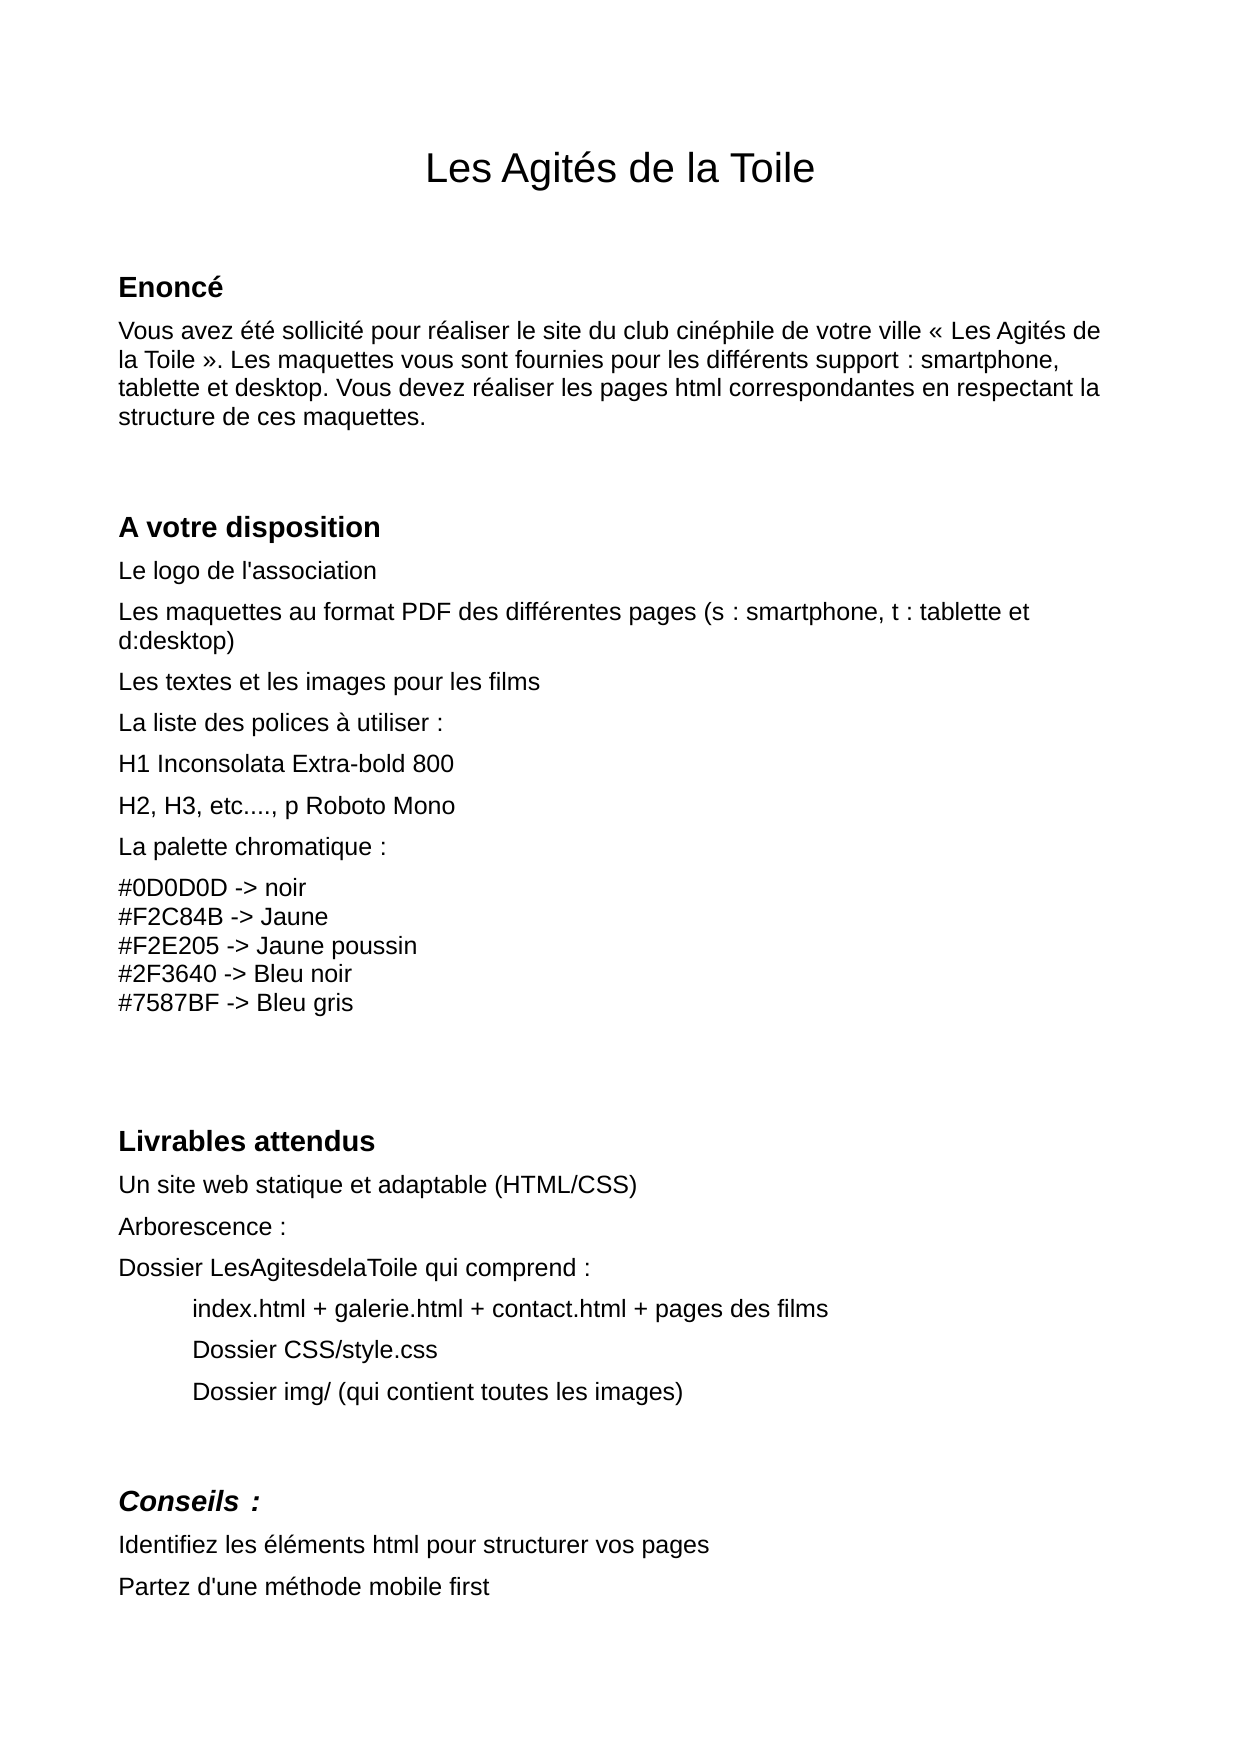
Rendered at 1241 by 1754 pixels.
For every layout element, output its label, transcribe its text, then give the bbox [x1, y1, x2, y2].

text index.html + galerie.html + contact.html + pages des films [118, 1294, 1122, 1323]
text Dossier LesAgitesdelaToile qui comprend : [118, 1253, 1122, 1282]
text La liste des polices à utiliser : [118, 708, 1122, 737]
text Le logo de l'association [118, 556, 1122, 584]
text Dossier img/ (qui contient toutes les images) [118, 1377, 1122, 1405]
text Dossier CSS/style.css [118, 1335, 1122, 1364]
text Vous avez été sollicité pour réaliser le site du club cinéphile de votre ville « Les Agités de la Toile ». Les maquettes vous sont fournies pour les différents support : smartphone, tablette et desktop. Vous devez réaliser les pages html correspondantes en respectant la structure de ces maquettes. [118, 316, 1122, 431]
subtitle Les Agités de la Toile [118, 143, 1122, 191]
text #0D0D0D -> noir [118, 873, 1122, 902]
text Les textes et les images pour les films [118, 667, 1122, 696]
text Partez d'une méthode mobile first [118, 1571, 1122, 1600]
subtitle Conseils : [118, 1484, 1122, 1518]
text Les maquettes au format PDF des différentes pages (s : smartphone, t : tablette et d:desktop) [118, 597, 1122, 654]
text H1 Inconsolata Extra-bold 800 [118, 749, 1122, 778]
text Un site web statique et adaptable (HTML/CSS) [118, 1170, 1122, 1199]
text Identifiez les éléments html pour structurer vos pages [118, 1530, 1122, 1559]
subtitle A votre disposition [118, 509, 1122, 543]
text #7587BF -> Bleu gris [118, 988, 1122, 1017]
text Arborescence : [118, 1212, 1122, 1240]
text La palette chromatique : [118, 832, 1122, 861]
text #F2E205 -> Jaune poussin [118, 931, 1122, 959]
text #2F3640 -> Bleu noir [118, 959, 1122, 988]
text H2, H3, etc...., p Roboto Mono [118, 791, 1122, 819]
subtitle Enoncé [118, 270, 1122, 303]
subtitle Livrables attendus [118, 1124, 1122, 1158]
text #F2C84B -> Jaune [118, 902, 1122, 931]
